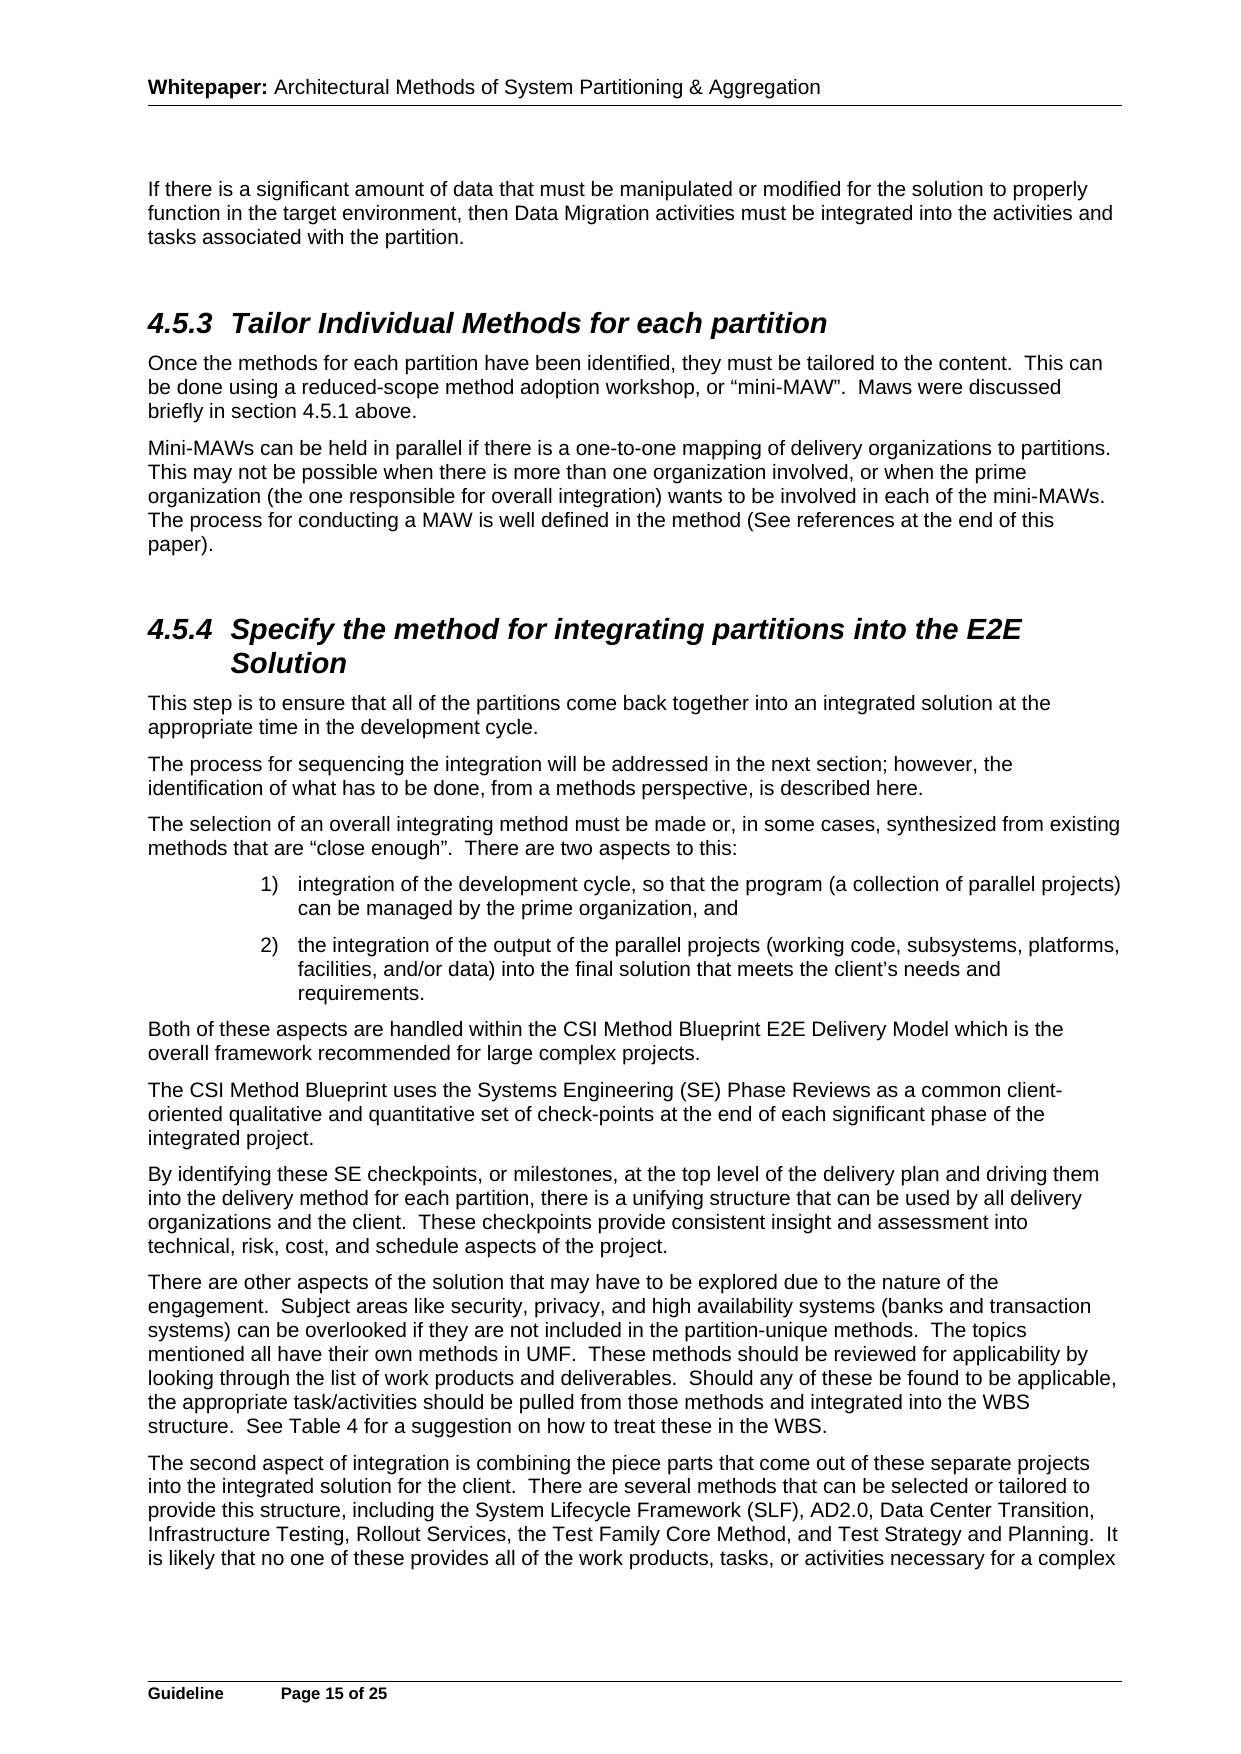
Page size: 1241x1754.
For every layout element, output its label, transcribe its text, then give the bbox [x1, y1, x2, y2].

text The selection of an overall integrating method must be made or, in some cases, synthesized from existing methods that are “close enough”. There are two aspects to this: [148, 812, 1122, 860]
text This step is to ensure that all of the partitions come back together into an integrated solution at the appropriate time in the development cycle. [148, 691, 1122, 739]
list the integration of the output of the parallel projects (working code, subsystems, platforms, facilities, and/or data) into the final solution that meets the client’s needs and requirements. [260, 933, 1122, 1004]
text Mini-MAWs can be held in parallel if there is a one-to-one mapping of delivery organizations to partitions. This may not be possible when there is more than one organization involved, or when the prime organization (the one responsible for overall integration) wants to be involved in each of the mini-MAWs. The process for conducting a MAW is well defined in the method (See references at the end of this paper). [148, 436, 1122, 555]
text There are other aspects of the solution that may have to be explored due to the nature of the engagement. Subject areas like security, privacy, and high availability systems (banks and transaction systems) can be overlooked if they are not included in the partition-unique methods. The topics mentioned all have their own methods in UMF. These methods should be reviewed for applicability by looking through the list of work products and deliverables. Should any of these be found to be applicable, the appropriate task/activities should be pulled from those methods and integrated into the WBS structure. See Table 4 for a suggestion on how to treat these in the WBS. [148, 1270, 1122, 1438]
text The process for sequencing the integration will be addressed in the next section; however, the identification of what has to be done, from a methods perspective, is described here. [148, 751, 1122, 799]
text Both of these aspects are handled within the CSI Method Blueprint E2E Delivery Model which is the overall framework recommended for large complex projects. [148, 1017, 1122, 1065]
text If there is a significant amount of data that must be manipulated or modified for the solution to properly function in the target environment, then Data Migration activities must be integrated into the activities and tasks associated with the partition. [148, 177, 1122, 249]
text By identifying these SE checkpoints, or milestones, at the top level of the delivery plan and driving them into the delivery method for each partition, there is a unifying structure that can be used by all delivery organizations and the client. These checkpoints provide consistent insight and assessment into technical, risk, cost, and schedule aspects of the project. [148, 1162, 1122, 1258]
text The CSI Method Blueprint uses the Systems Engineering (SE) Phase Reviews as a common client-oriented qualitative and quantitative set of check-points at the end of each significant phase of the integrated project. [148, 1077, 1122, 1149]
subtitle Specify the method for integrating partitions into the E2E Solution [148, 612, 1122, 679]
list integration of the development cycle, so that the program (a collection of parallel projects) can be managed by the prime organization, and [260, 872, 1122, 920]
text Once the methods for each partition have been identified, they must be tailored to the content. This can be done using a reduced-scope method adoption workshop, or “mini-MAW”. Maws were discussed briefly in section 4.5.1 above. [148, 351, 1122, 423]
text The second aspect of integration is combining the piece parts that come out of these separate projects into the integrated solution for the client. There are several methods that can be selected or tailored to provide this structure, including the System Lifecycle Framework (SLF), AD2.0, Data Center Transition, Infrastructure Testing, Rollout Services, the Test Family Core Method, and Test Strategy and Planning. It is likely that no one of these provides all of the work products, tasks, or activities necessary for a complex [148, 1450, 1122, 1570]
subtitle Tailor Individual Methods for each partition [148, 306, 1122, 339]
